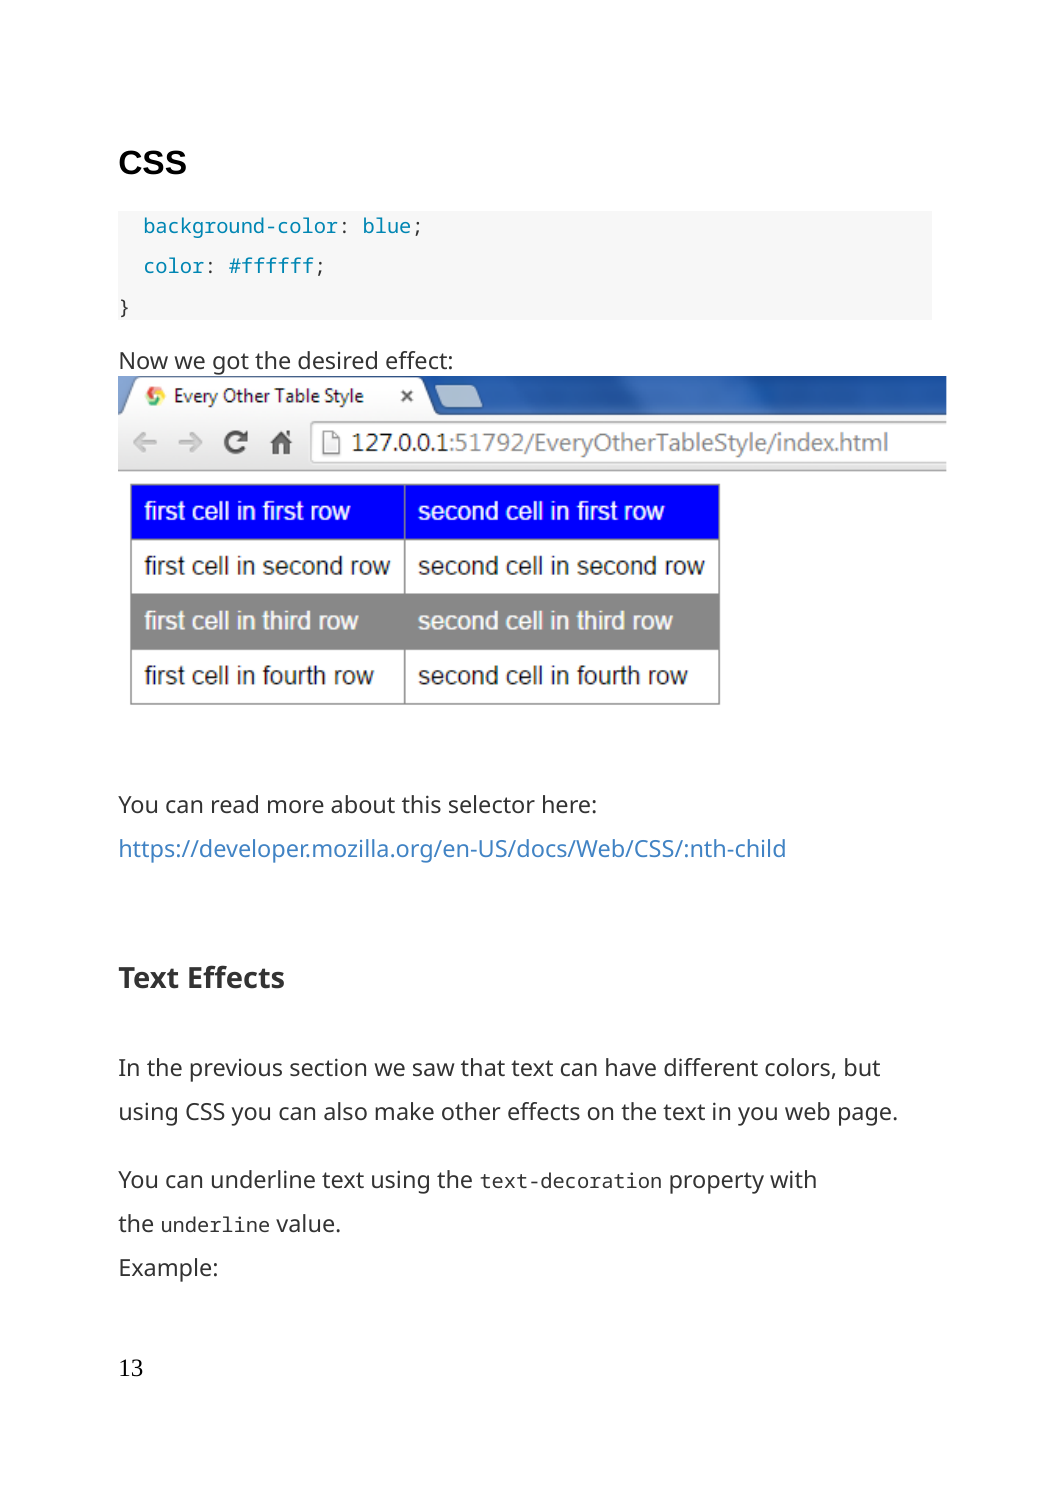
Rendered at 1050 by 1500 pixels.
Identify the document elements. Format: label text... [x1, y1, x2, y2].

text } [118, 292, 932, 320]
text background-color: blue; [118, 211, 932, 239]
picture [118, 376, 947, 752]
text Now we got the desired effect: [118, 333, 932, 376]
text Example: [118, 1239, 932, 1283]
subtitle Text Effects [118, 958, 932, 997]
text You can read more about this selector here: https://developer.mozilla.org/en-US/docs/Web/CSS/:nth-child [118, 776, 932, 864]
text color: #ffffff; [118, 252, 932, 280]
text In the previous section we saw that text can have different colors, but using CSS you can also make other effects on the text in you web page. [118, 1039, 932, 1127]
text You can underline text using the text-decoration property with the underline value. [118, 1152, 932, 1239]
